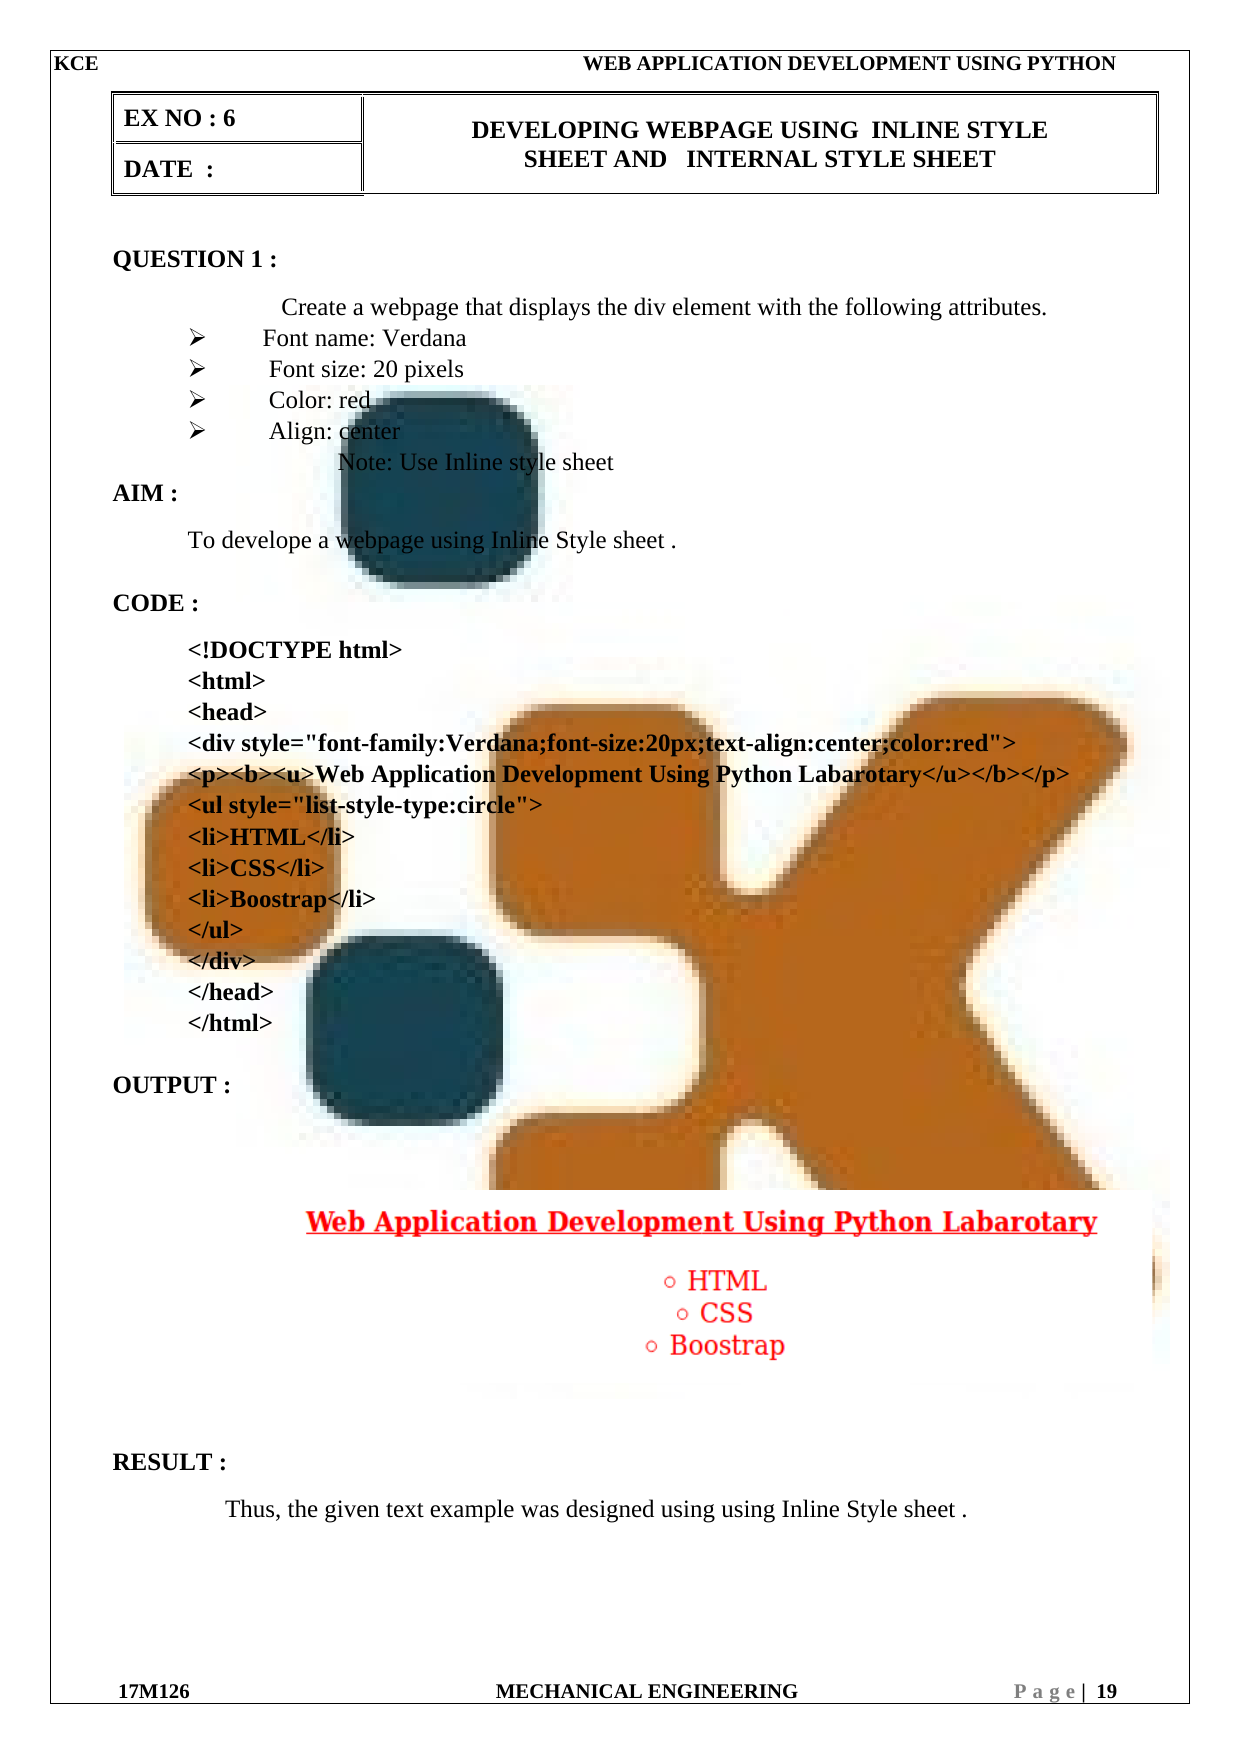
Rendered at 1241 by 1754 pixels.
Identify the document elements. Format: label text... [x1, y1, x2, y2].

text <ul style="list-style-type:circle"> [112, 791, 1181, 819]
picture [124, 616, 1170, 635]
text <head> [112, 697, 1181, 726]
picture [124, 1037, 1170, 1070]
table_header DEVELOPING WEBPAGE USING INLINE STYLE SHEET AND INTERNAL STYLE SHEET [362, 95, 1156, 193]
list Align: center [112, 416, 1181, 444]
text <!DOCTYPE html> [112, 635, 1181, 664]
text <li>Boostrap</li> [112, 884, 1181, 912]
text </head> [112, 977, 1181, 1006]
text <p><b><u>Web Application Development Using Python Labarotary</u></b></p> [112, 759, 1181, 788]
text RESULT : [112, 1447, 1181, 1476]
text <html> [112, 666, 1181, 695]
picture [124, 507, 1170, 526]
text OUTPUT : [112, 1070, 1181, 1099]
table_cell DATE : [114, 141, 362, 193]
list Font size: 20 pixels [112, 354, 1181, 382]
text Note: Use Inline style sheet [112, 447, 1181, 476]
table_header EX NO : 6 [114, 95, 362, 141]
picture [124, 554, 1170, 588]
text </html> [112, 1008, 1181, 1037]
text Thus, the given text example was designed using using Inline Style sheet . [112, 1494, 1181, 1523]
text CODE : [112, 588, 1181, 616]
text Create a webpage that displays the div element with the following attributes. [112, 292, 1181, 320]
text QUESTION 1 : [112, 244, 1181, 273]
list Color: red [112, 385, 1181, 413]
list Font name: Verdana [112, 323, 1181, 351]
text <li>CSS</li> [112, 853, 1181, 881]
text To develope a webpage using Inline Style sheet . [112, 526, 1181, 554]
text <li>HTML</li> [112, 822, 1181, 850]
text </div> [112, 946, 1181, 974]
text AIM : [112, 478, 1181, 507]
text </ul> [112, 915, 1181, 943]
text <div style="font-family:Verdana;font-size:20px;text-align:center;color:red"> [112, 728, 1181, 757]
picture [124, 1099, 1170, 1399]
